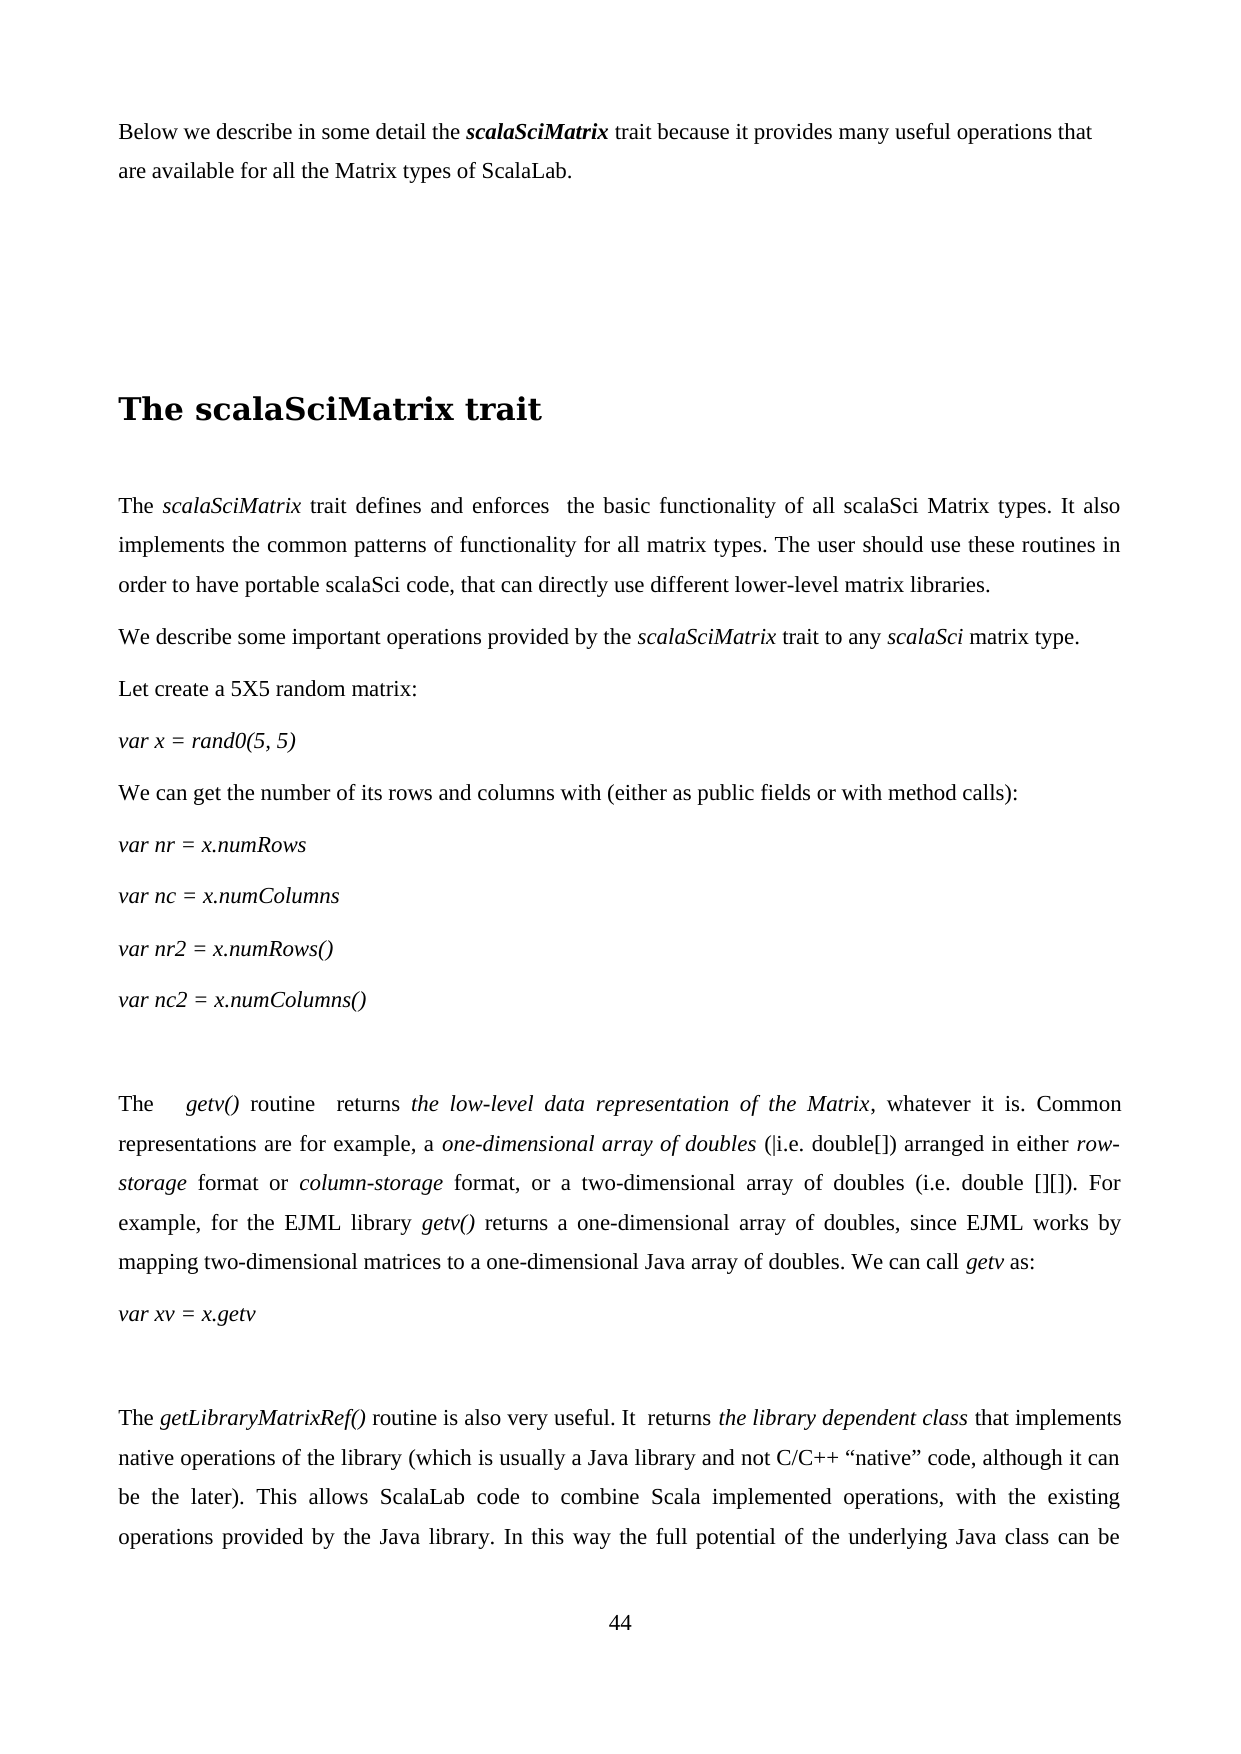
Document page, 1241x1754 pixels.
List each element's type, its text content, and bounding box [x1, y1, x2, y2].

text The scalaSciMatrix trait defines and enforces the basic functionality of all scalaSci Matrix types. It also implements the common patterns of functionality for all matrix types. The user should use these routines in order to have portable scalaSci code, that can directly use different lower-level matrix libraries. [118, 492, 1122, 597]
text var x = rand0(5, 5) [118, 727, 1122, 753]
text The getLibraryMatrixRef() routine is also very useful. It returns the library dependent class that implements native operations of the library (which is usually a Java library and not C/C++ “native” code, although it can be the later). This allows ScalaLab code to combine Scala implemented operations, with the existing operations provided by the Java library. In this way the full potential of the underlying Java class can be [118, 1404, 1122, 1549]
text var nc2 = x.numColumns() [118, 987, 1122, 1013]
text var xv = x.getv [118, 1300, 1122, 1327]
text var nr = x.numRows [118, 831, 1122, 857]
text The getv() routine returns the low-level data representation of the Matrix, whatever it is. Common representations are for example, a one-dimensional array of doubles (|i.e. double[]) arranged in either row-storage format or column-storage format, or a two-dimensional array of doubles (i.e. double [][]). For example, for the EJML library getv() returns a one-dimensional array of doubles, since EJML works by mapping two-dimensional matrices to a one-dimensional Java array of doubles. We can call getv as: [118, 1091, 1122, 1275]
text var nc = x.numColumns [118, 883, 1122, 909]
text We describe some important operations provided by the scalaSciMatrix trait to any scalaSci matrix type. [118, 623, 1122, 649]
text Below we describe in some detail the scalaSciMatrix trait because it provides many useful operations that are available for all the Matrix types of ScalaLab. [118, 118, 1122, 184]
text We can get the number of its rows and columns with (either as public fields or with method calls): [118, 779, 1122, 805]
text var nr2 = x.numRows() [118, 934, 1122, 961]
text Let create a 5X5 random matrix: [118, 675, 1122, 701]
subtitle The scalaSciMatrix trait [118, 391, 1122, 427]
